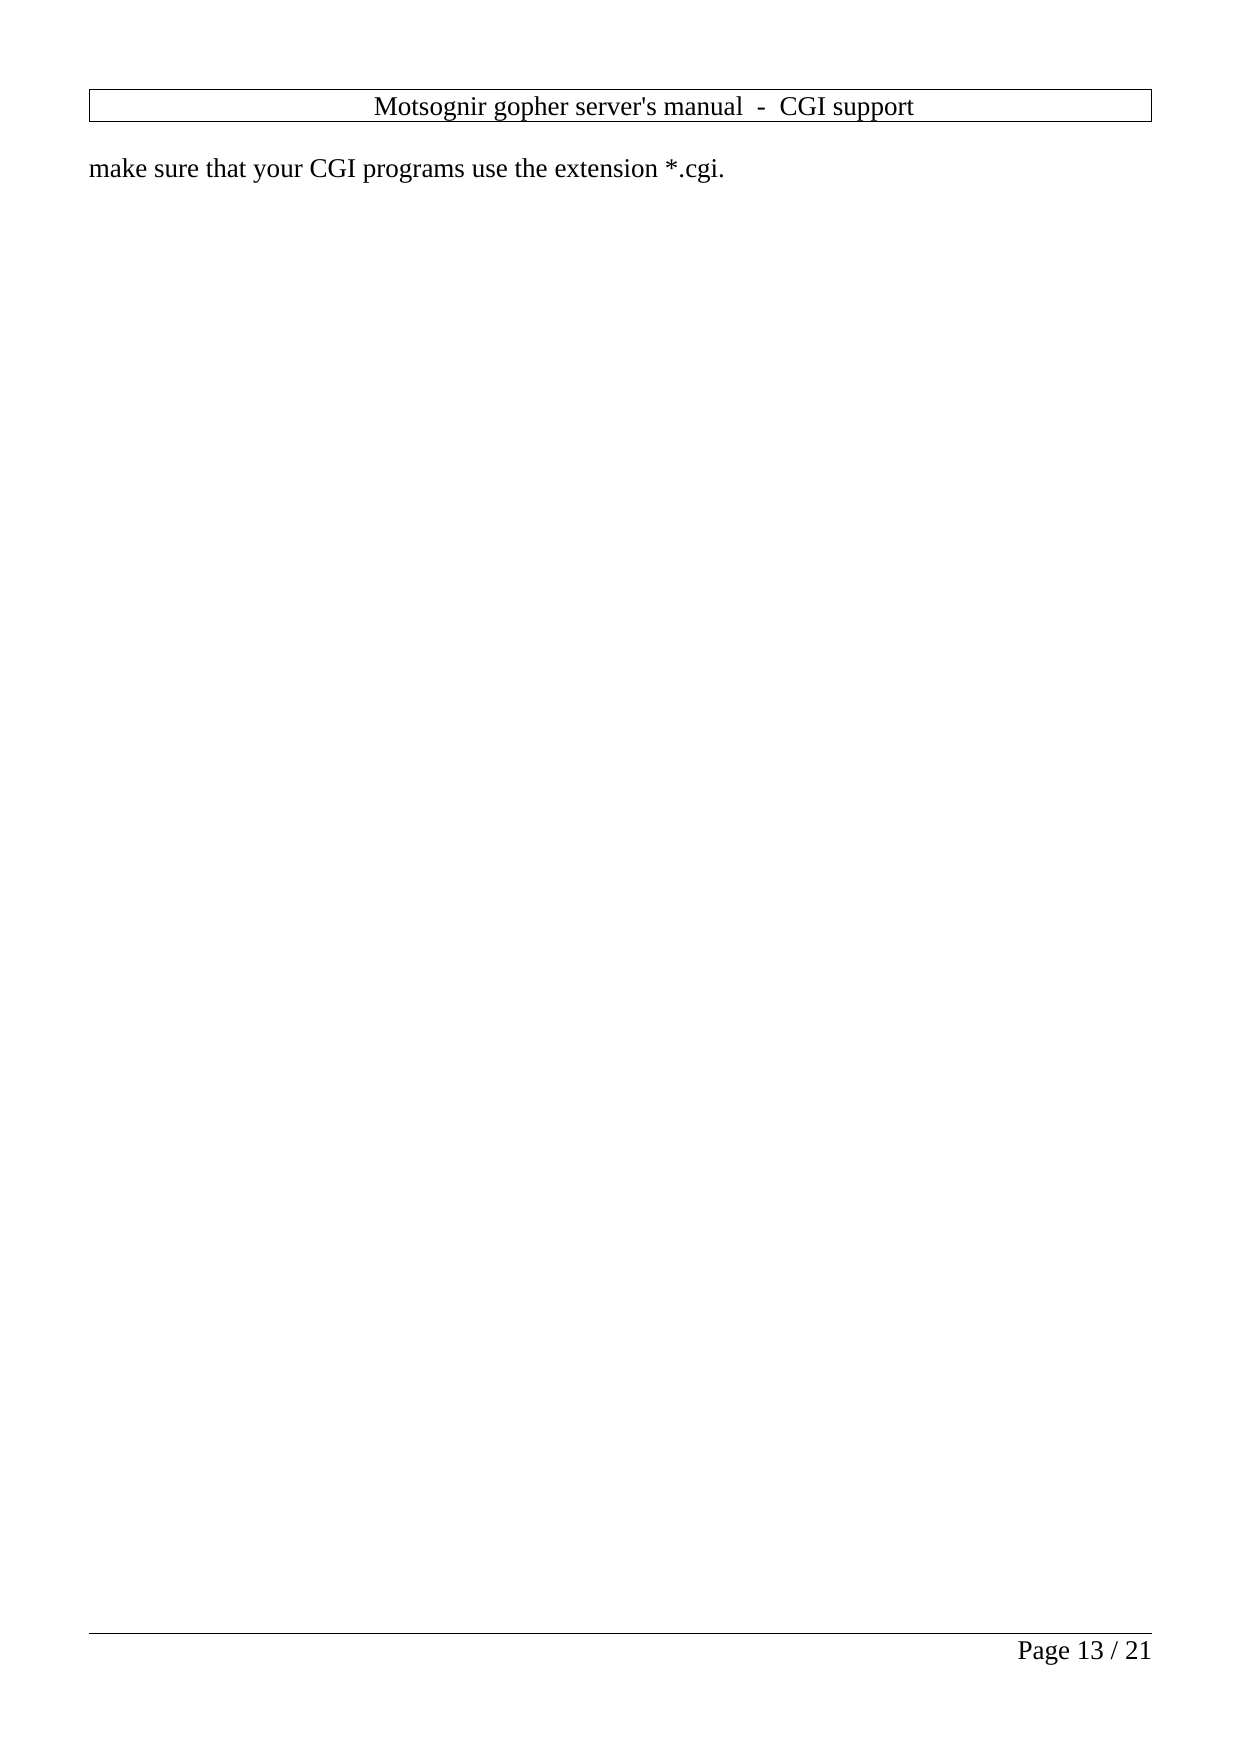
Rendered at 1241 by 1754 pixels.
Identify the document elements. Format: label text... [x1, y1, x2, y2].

text make sure that your CGI programs use the extension *.cgi. [88, 152, 1152, 183]
